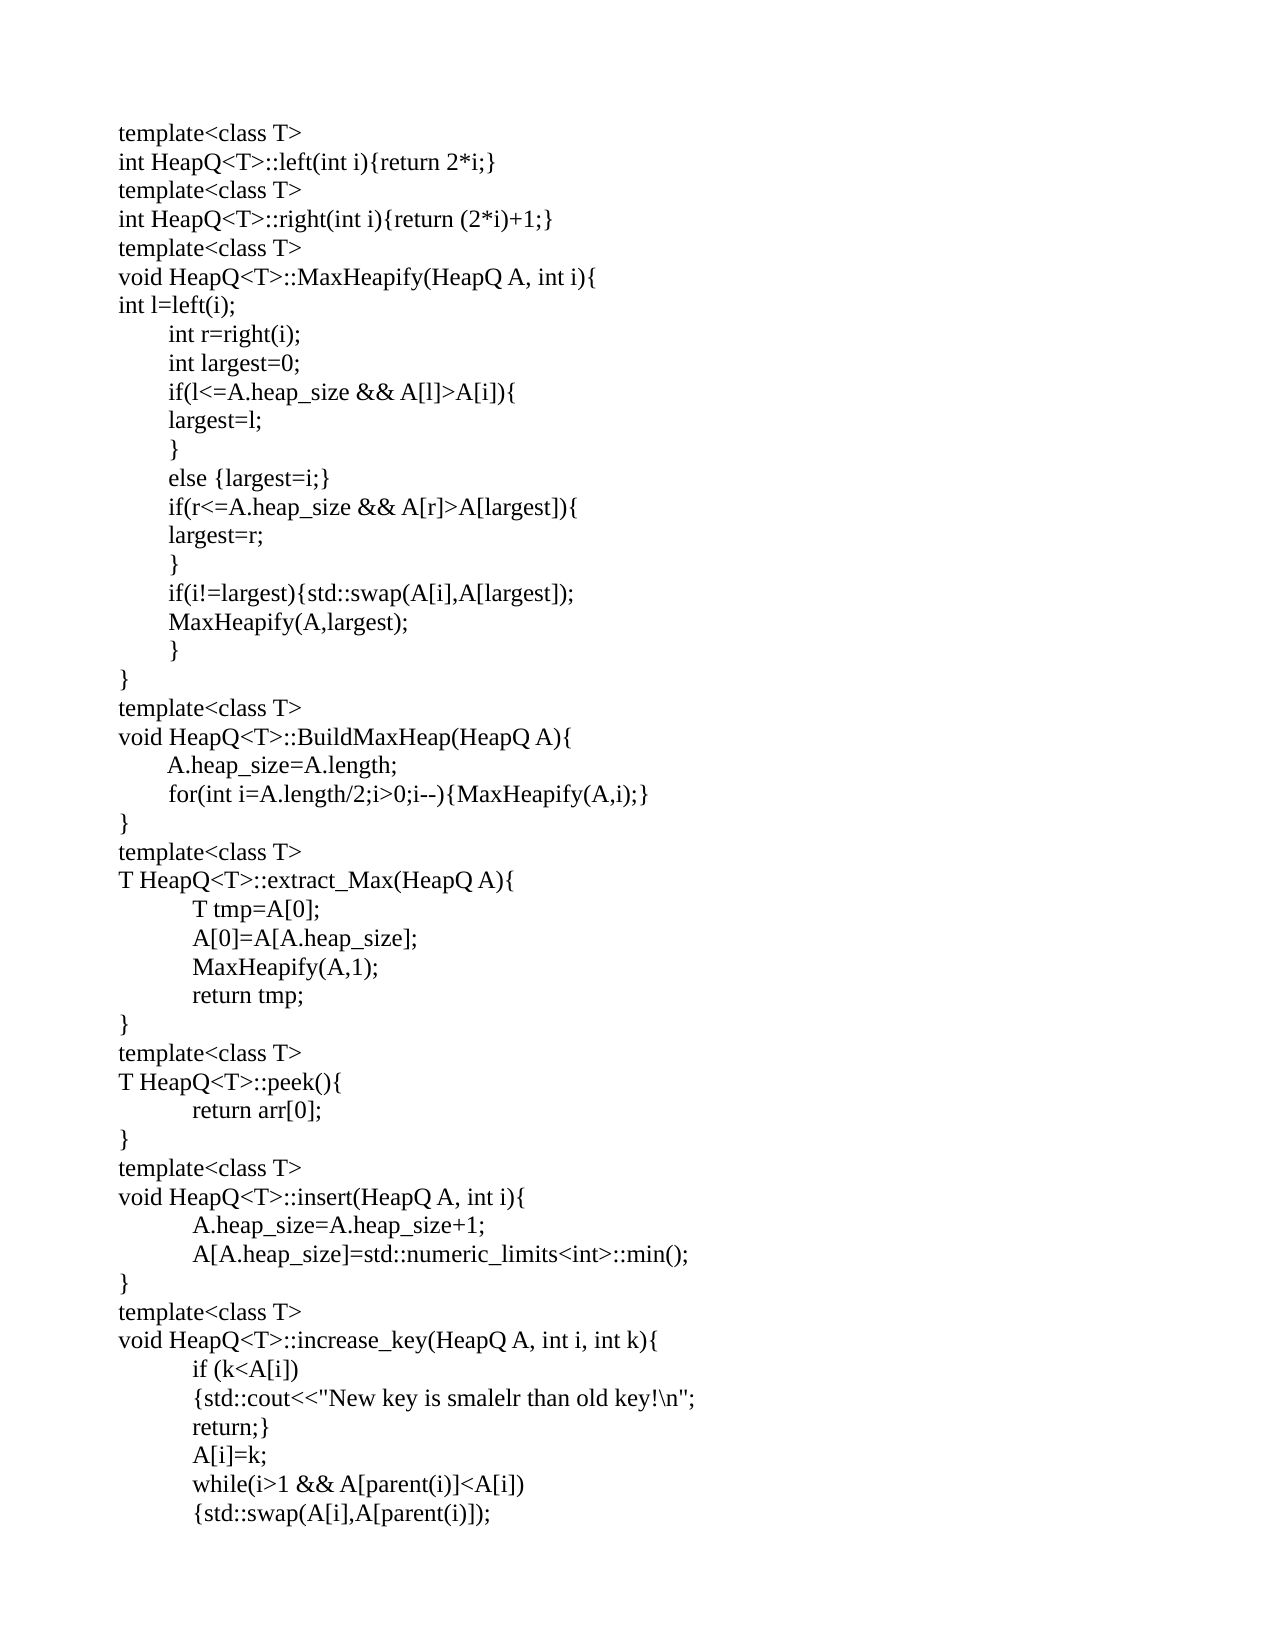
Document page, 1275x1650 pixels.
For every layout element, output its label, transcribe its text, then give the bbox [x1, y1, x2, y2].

text largest=r; [118, 521, 1157, 549]
text int largest=0; [118, 348, 1157, 377]
text {std::cout<<"New key is smalelr than old key!\n"; [118, 1383, 1157, 1412]
text int l=left(i); [118, 291, 1157, 319]
text largest=l; [118, 406, 1157, 434]
text for(int i=A.length/2;i>0;i--){MaxHeapify(A,i);} [118, 779, 1157, 808]
text } [118, 1268, 1157, 1297]
text template<class T> [118, 118, 1157, 147]
text void HeapQ<T>::BuildMaxHeap(HeapQ A){ [118, 722, 1157, 751]
text return arr[0]; [118, 1096, 1157, 1124]
text template<class T> [118, 693, 1157, 722]
text A[A.heap_size]=std::numeric_limits<int>::min(); [118, 1239, 1157, 1268]
text } [118, 1009, 1157, 1038]
text if(r<=A.heap_size && A[r]>A[largest]){ [118, 492, 1157, 521]
text if(l<=A.heap_size && A[l]>A[i]){ [118, 377, 1157, 406]
text template<class T> [118, 1297, 1157, 1326]
text return;} [118, 1412, 1157, 1441]
text if (k<A[i]) [118, 1354, 1157, 1383]
text A.heap_size=A.length; [118, 751, 1157, 779]
text void HeapQ<T>::insert(HeapQ A, int i){ [118, 1182, 1157, 1211]
text int HeapQ<T>::right(int i){return (2*i)+1;} [118, 204, 1157, 233]
text return tmp; [118, 981, 1157, 1009]
text while(i>1 && A[parent(i)]<A[i]) [118, 1469, 1157, 1498]
text int r=right(i); [118, 319, 1157, 348]
text T HeapQ<T>::extract_Max(HeapQ A){ [118, 866, 1157, 894]
text } [118, 549, 1157, 578]
text A.heap_size=A.heap_size+1; [118, 1211, 1157, 1239]
text template<class T> [118, 1153, 1157, 1182]
text MaxHeapify(A,1); [118, 952, 1157, 981]
text A[i]=k; [118, 1441, 1157, 1469]
text } [118, 434, 1157, 463]
text void HeapQ<T>::increase_key(HeapQ A, int i, int k){ [118, 1326, 1157, 1354]
text } [118, 664, 1157, 693]
text template<class T> [118, 176, 1157, 204]
text void HeapQ<T>::MaxHeapify(HeapQ A, int i){ [118, 262, 1157, 291]
text } [118, 636, 1157, 664]
text } [118, 808, 1157, 837]
text MaxHeapify(A,largest); [118, 607, 1157, 636]
text T HeapQ<T>::peek(){ [118, 1067, 1157, 1096]
text template<class T> [118, 1038, 1157, 1067]
text template<class T> [118, 837, 1157, 866]
text } [118, 1124, 1157, 1153]
text T tmp=A[0]; [118, 894, 1157, 923]
text {std::swap(A[i],A[parent(i)]); [118, 1498, 1157, 1527]
text template<class T> [118, 233, 1157, 262]
text A[0]=A[A.heap_size]; [118, 923, 1157, 952]
text int HeapQ<T>::left(int i){return 2*i;} [118, 147, 1157, 176]
text else {largest=i;} [118, 463, 1157, 492]
text if(i!=largest){std::swap(A[i],A[largest]); [118, 578, 1157, 607]
